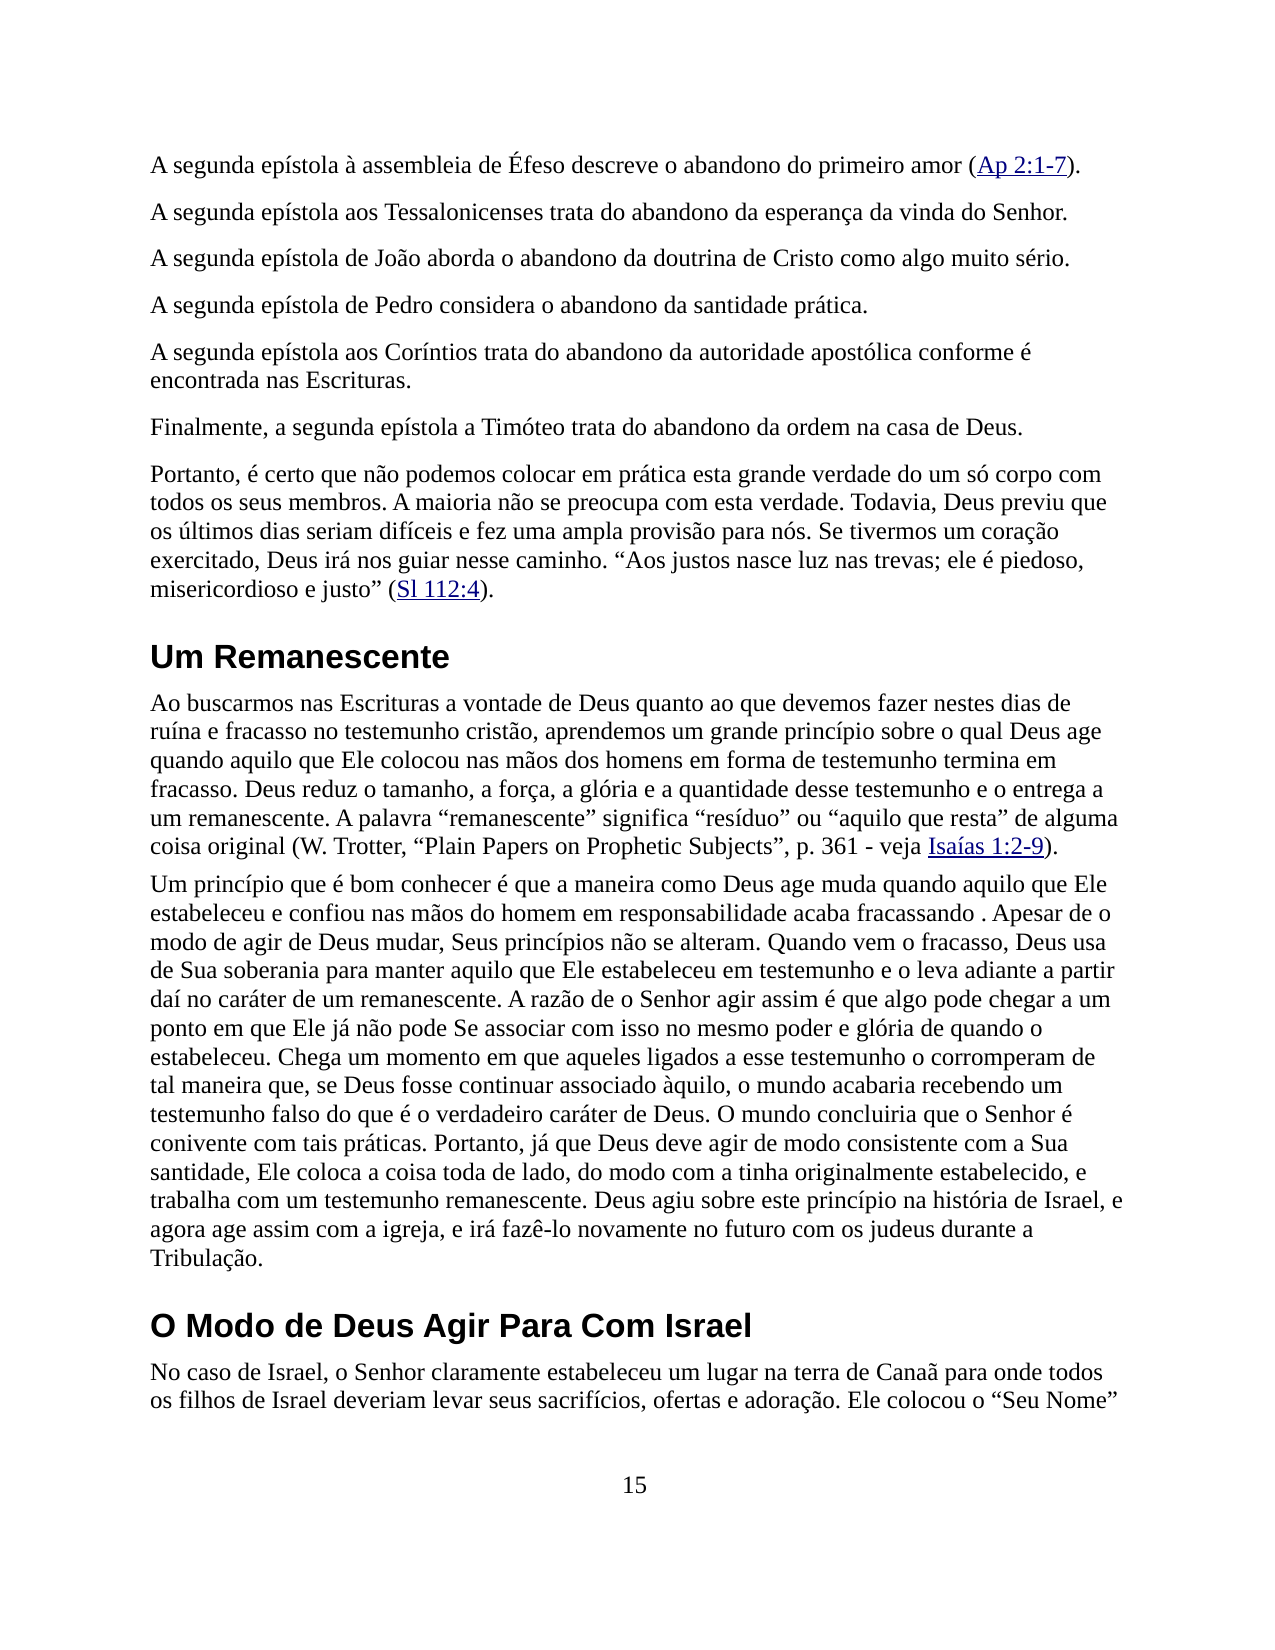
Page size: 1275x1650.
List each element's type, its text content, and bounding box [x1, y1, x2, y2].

text A segunda epístola de Pedro considera o abandono da santidade prática. [150, 290, 1125, 319]
text Finalmente, a segunda epístola a Timóteo trata do abandono da ordem na casa de Deus. [150, 412, 1125, 441]
text A segunda epístola aos Coríntios trata do abandono da autoridade apostólica conforme é encontrada nas Escrituras. [150, 337, 1125, 394]
text A segunda epístola aos Tessalonicenses trata do abandono da esperança da vinda do Senhor. [150, 197, 1125, 225]
subtitle O Modo de Deus Agir Para Com Israel [150, 1306, 1125, 1344]
text Um princípio que é bom conhecer é que a maneira como Deus age muda quando aquilo que Ele estabeleceu e confiou nas mãos do homem em responsabilidade acaba fracassando . Apesar de o modo de agir de Deus mudar, Seus princípios não se alteram. Quando vem o fracasso, Deus usa de Sua soberania para manter aquilo que Ele estabeleceu em testemunho e o leva adiante a partir daí no caráter de um remanescente. A razão de o Senhor agir assim é que algo pode chegar a um ponto em que Ele já não pode Se associar com isso no mesmo poder e glória de quando o estabeleceu. Chega um momento em que aqueles ligados a esse testemunho o corromperam de tal maneira que, se Deus fosse continuar associado àquilo, o mundo acabaria recebendo um testemunho falso do que é o verdadeiro caráter de Deus. O mundo concluiria que o Senhor é conivente com tais práticas. Portanto, já que Deus deve agir de modo consistente com a Sua santidade, Ele coloca a coisa toda de lado, do modo com a tinha originalmente estabelecido, e trabalha com um testemunho remanescente. Deus agiu sobre este princípio na história de Israel, e agora age assim com a igreja, e irá fazê-lo novamente no futuro com os judeus durante a Tribulação. [150, 869, 1125, 1272]
text A segunda epístola de João aborda o abandono da doutrina de Cristo como algo muito sério. [150, 243, 1125, 272]
text No caso de Israel, o Senhor claramente estabeleceu um lugar na terra de Canaã para onde todos os filhos de Israel deveriam levar seus sacrifícios, ofertas e adoração. Ele colocou o “Seu Nome” [150, 1357, 1125, 1414]
text A segunda epístola à assembleia de Éfeso descreve o abandono do primeiro amor (Ap 2:1-7). [150, 150, 1125, 179]
text Ao buscarmos nas Escrituras a vontade de Deus quanto ao que devemos fazer nestes dias de ruína e fracasso no testemunho cristão, aprendemos um grande princípio sobre o qual Deus age quando aquilo que Ele colocou nas mãos dos homens em forma de testemunho termina em fracasso. Deus reduz o tamanho, a força, a glória e a quantidade desse testemunho e o entrega a um remanescente. A palavra “remanescente” significa “resíduo” ou “aquilo que resta” de alguma coisa original (W. Trotter, “Plain Papers on Prophetic Subjects”, p. 361 - veja Isaías 1:2-9). [150, 688, 1125, 860]
subtitle Um Remanescente [150, 636, 1125, 675]
text Portanto, é certo que não podemos colocar em prática esta grande verdade do um só corpo com todos os seus membros. A maioria não se preocupa com esta verdade. Todavia, Deus previu que os últimos dias seriam difíceis e fez uma ampla provisão para nós. Se tivermos um coração exercitado, Deus irá nos guiar nesse caminho. “Aos justos nasce luz nas trevas; ele é piedoso, misericordioso e justo” (Sl 112:4). [150, 459, 1125, 602]
